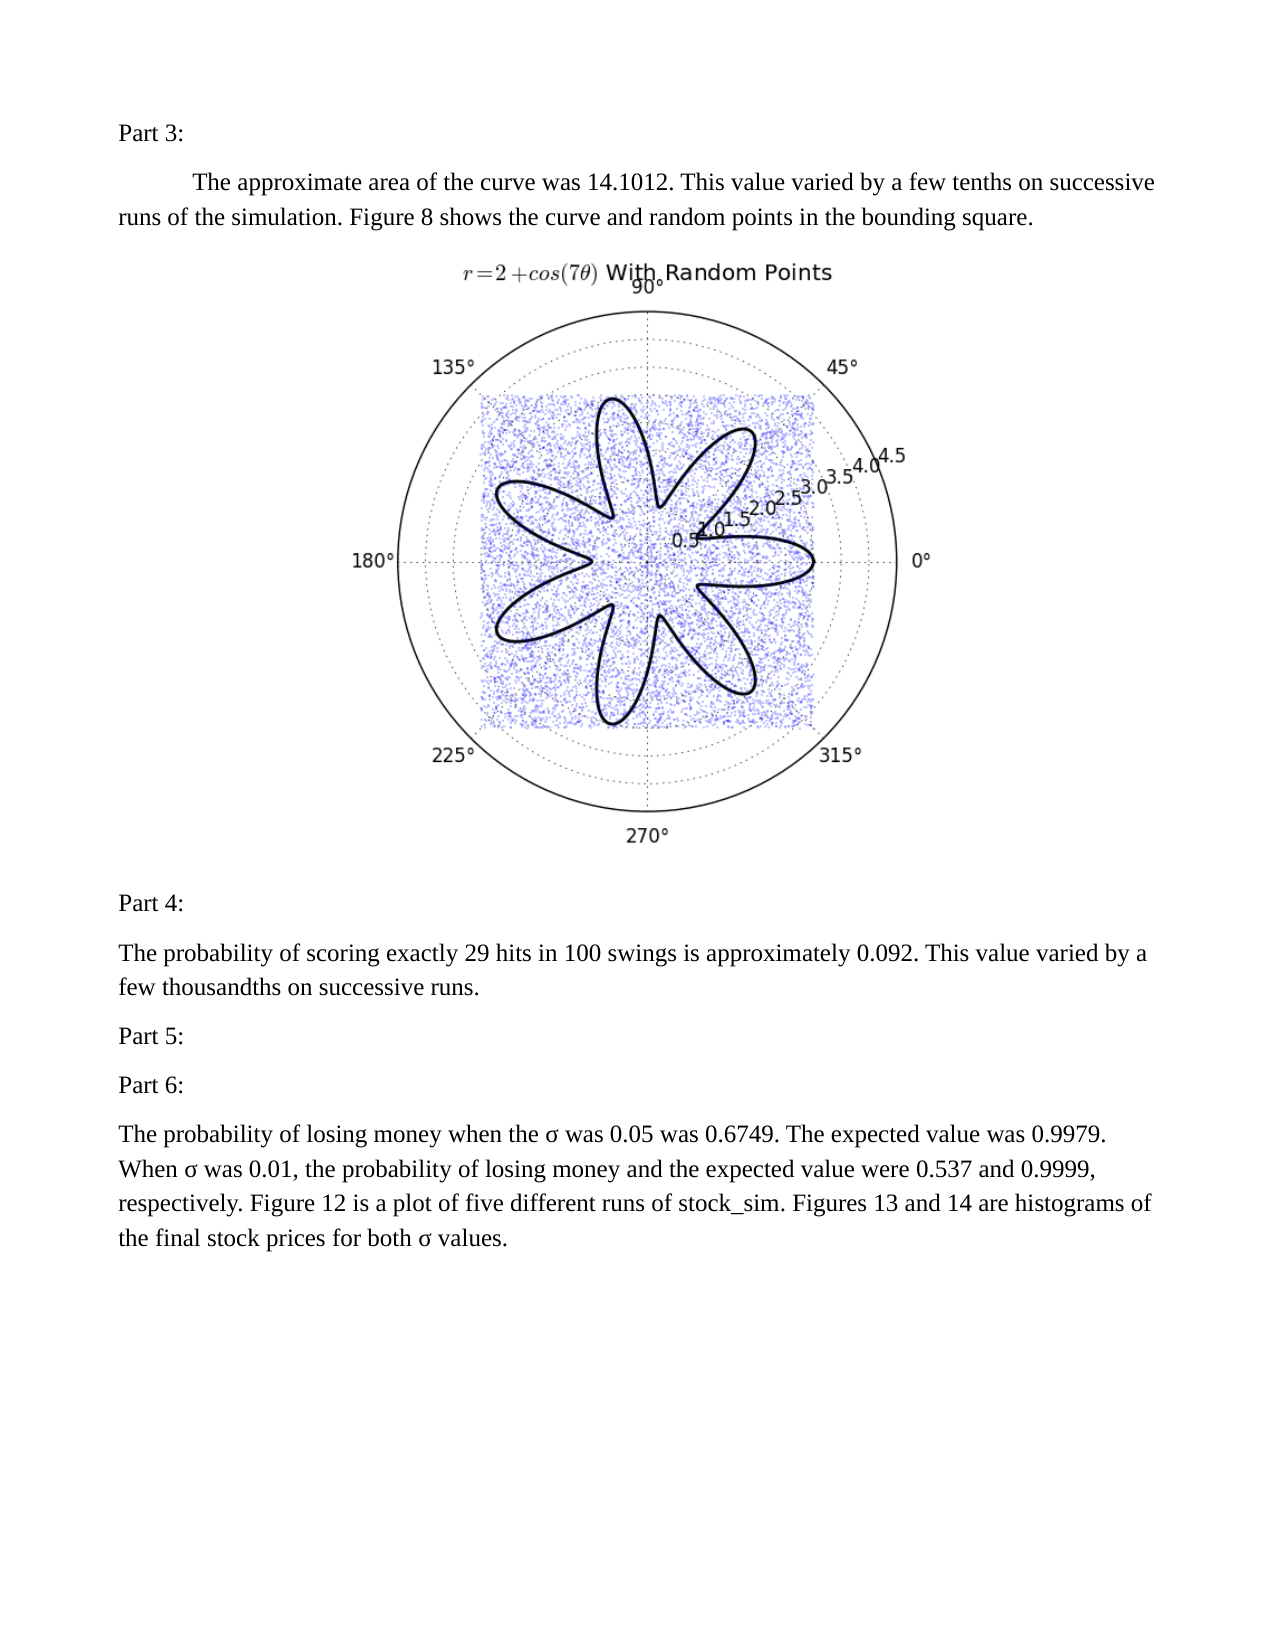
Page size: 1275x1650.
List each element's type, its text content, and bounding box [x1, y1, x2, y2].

text Part 5: [118, 1021, 1157, 1050]
text Part 3: [118, 118, 1157, 147]
text The approximate area of the curve was 14.1012. This value varied by a few tenths on successive runs of the simulation. Figure 8 shows the curve and random points in the bounding square. [118, 167, 1157, 230]
text The probability of losing money when the σ was 0.05 was 0.6749. The expected value was 0.9979. When σ was 0.01, the probability of losing money and the expected value were 0.537 and 0.9999, respectively. Figure 12 is a plot of five different runs of stock_sim. Figures 13 and 14 are histograms of the final stock prices for both σ values. [118, 1119, 1157, 1251]
text The probability of scoring exactly 29 hits in 100 swings is approximately 0.092. This value varied by a few thousandths on successive runs. [118, 938, 1157, 1001]
picture [262, 250, 1013, 874]
text Part 6: [118, 1070, 1157, 1099]
text Part 4: [118, 888, 1157, 917]
